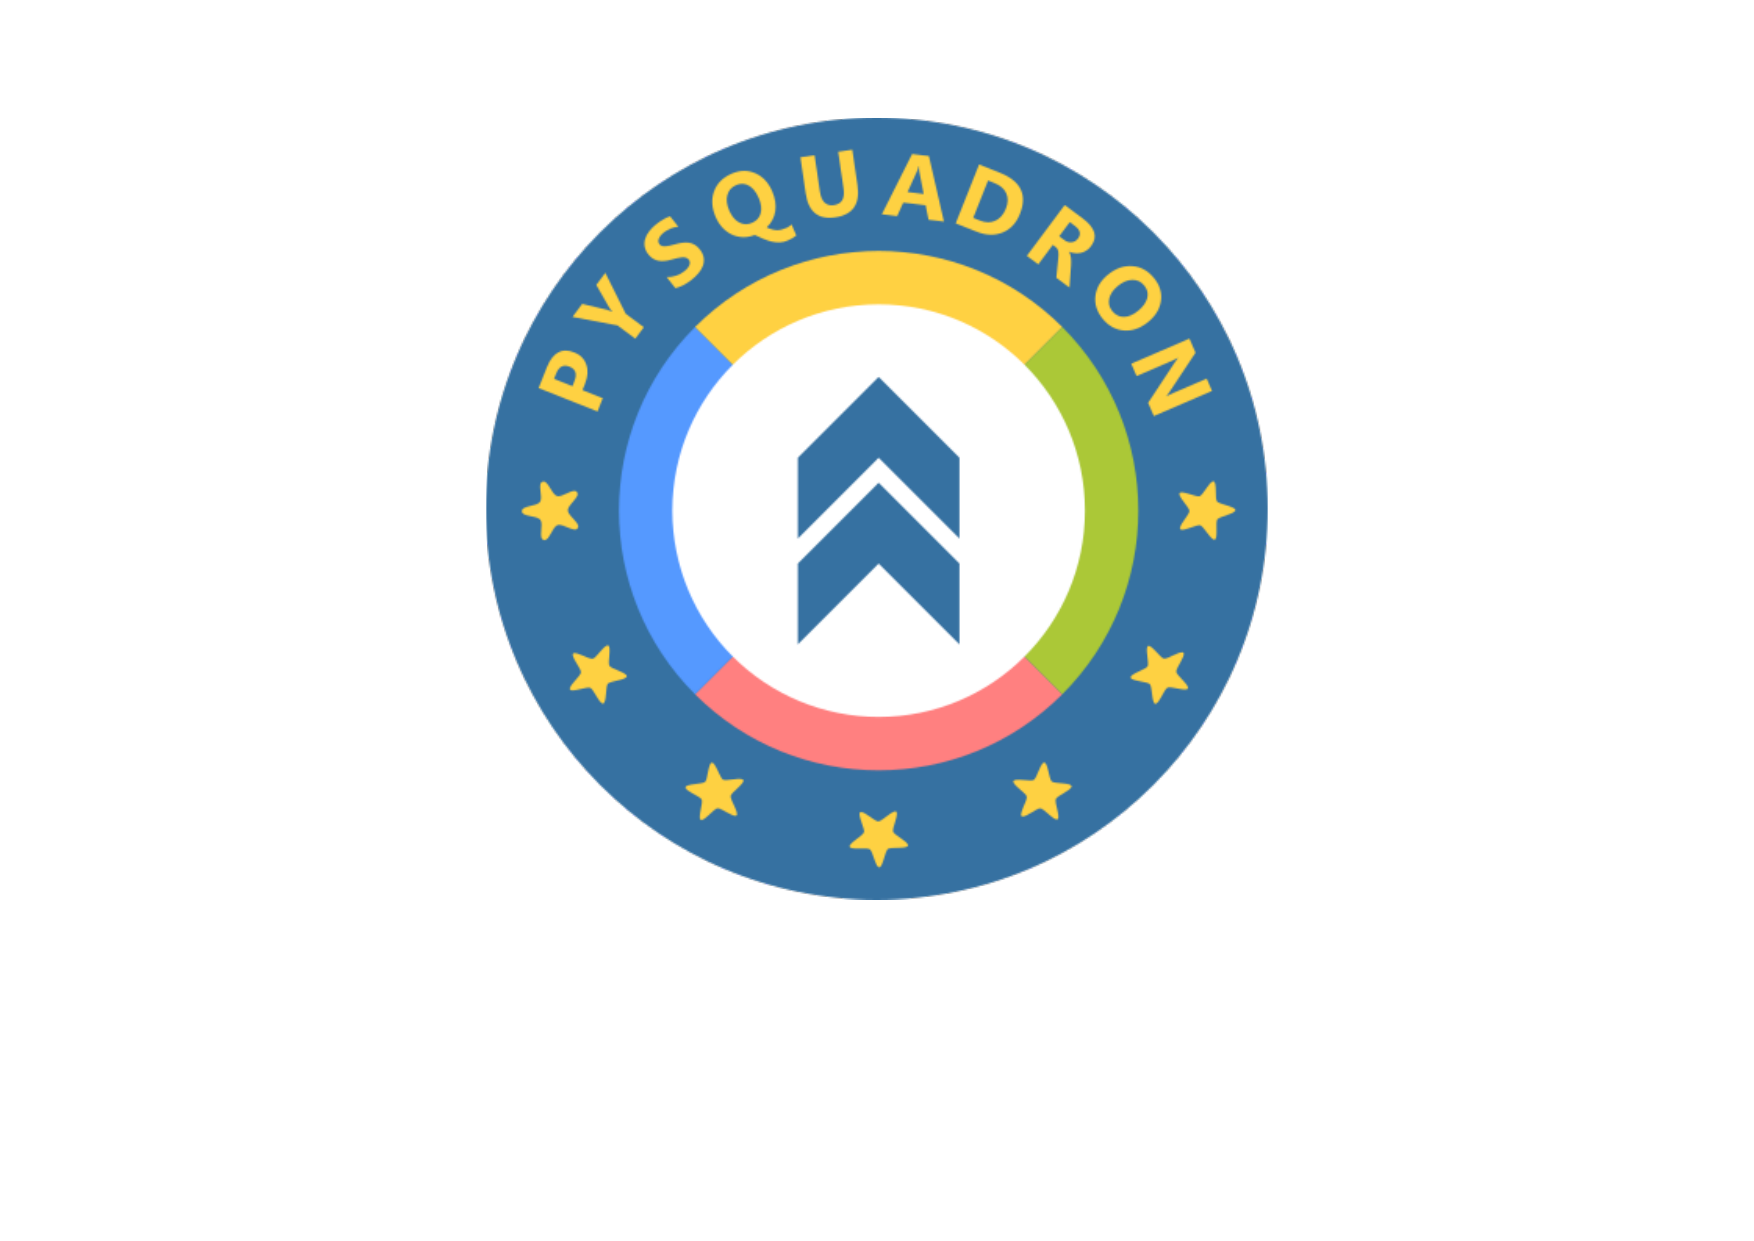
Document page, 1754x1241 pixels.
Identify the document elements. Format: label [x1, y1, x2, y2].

picture [486, 118, 1268, 900]
